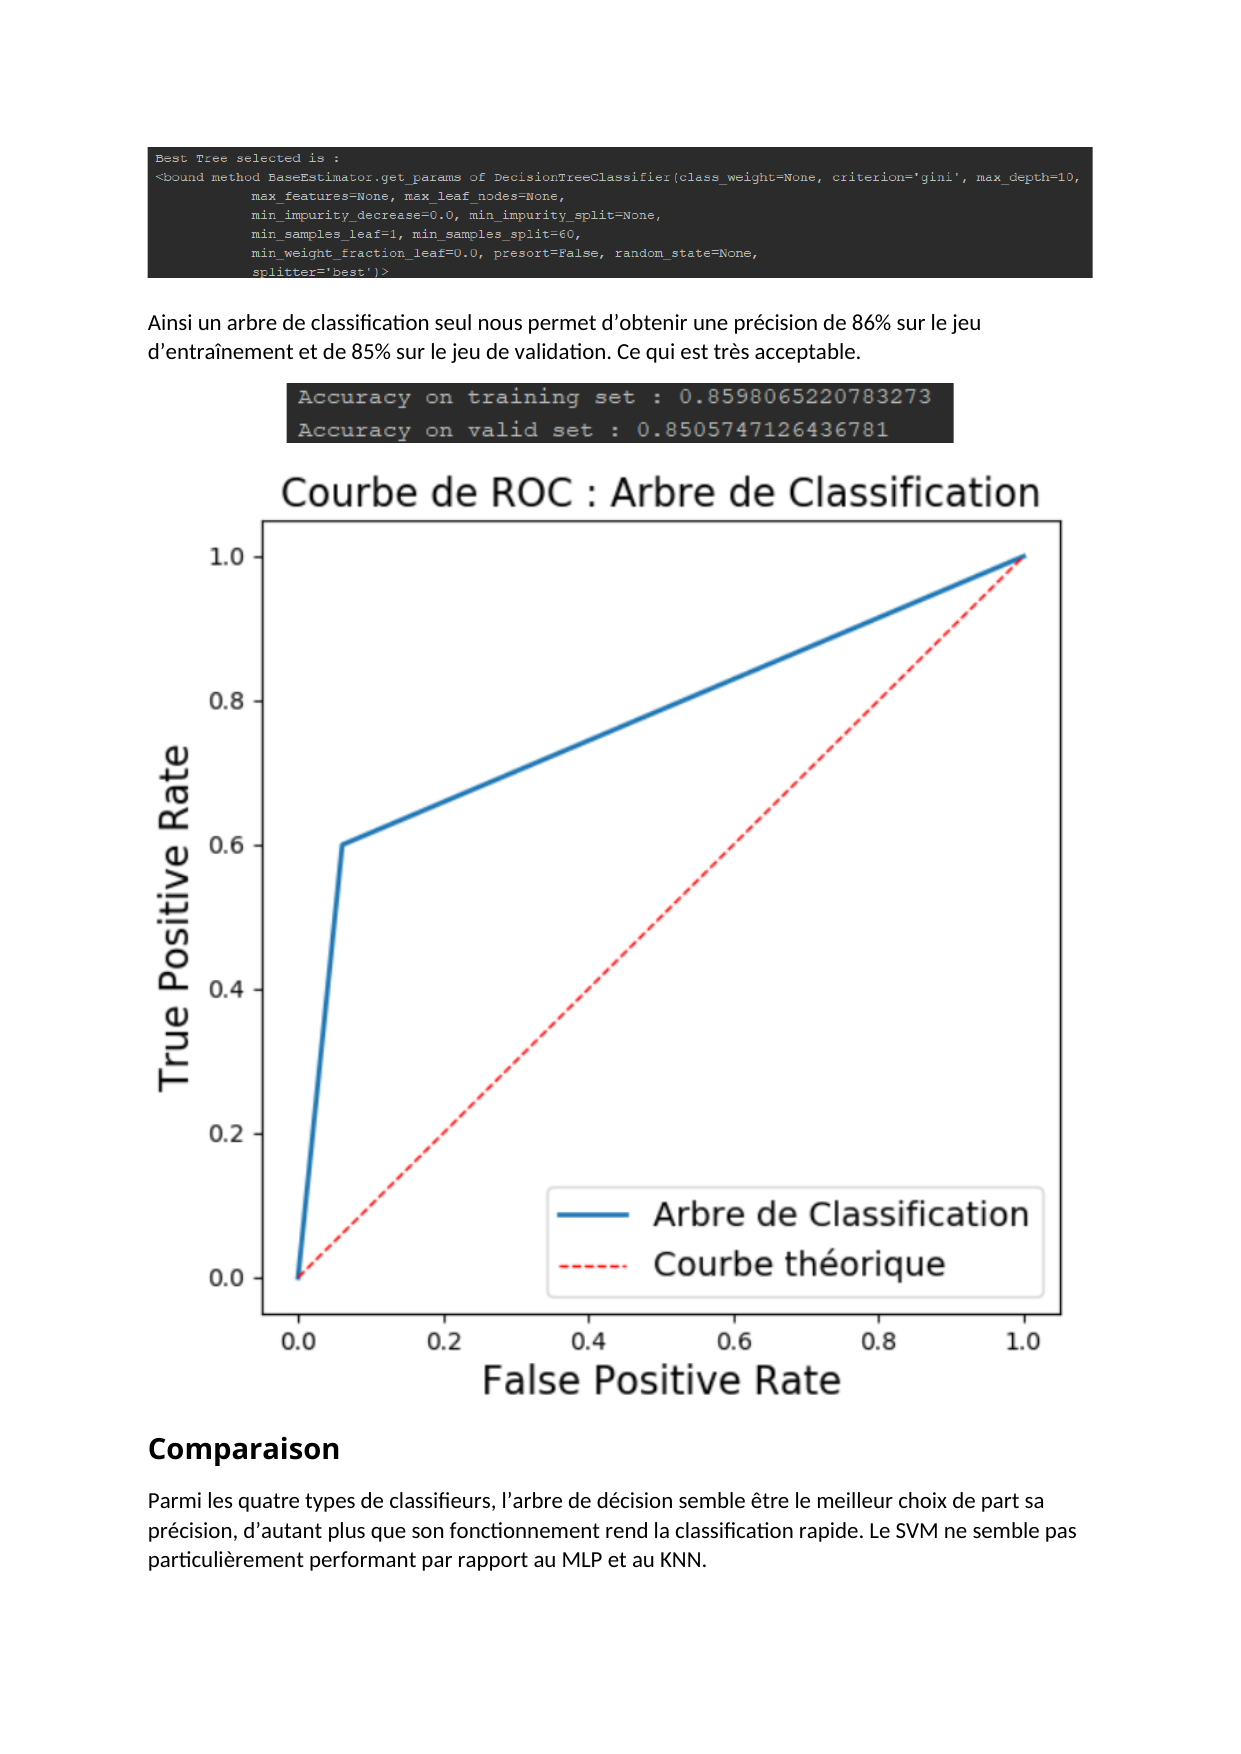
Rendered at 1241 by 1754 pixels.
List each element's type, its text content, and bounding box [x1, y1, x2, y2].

text Ainsi un arbre de classification seul nous permet d’obtenir une précision de 86% sur le jeu d’entraînement et de 85% sur le jeu de validation. Ce qui est très acceptable. [148, 278, 1093, 365]
text Comparaison [148, 1428, 1093, 1468]
text Parmi les quatre types de classifieurs, l’arbre de décision semble être le meilleur choix de part sa précision, d’autant plus que son fonctionnement rend la classification rapide. Le SVM ne semble pas particulièrement performant par rapport au MLP et au KNN. [148, 1486, 1093, 1573]
